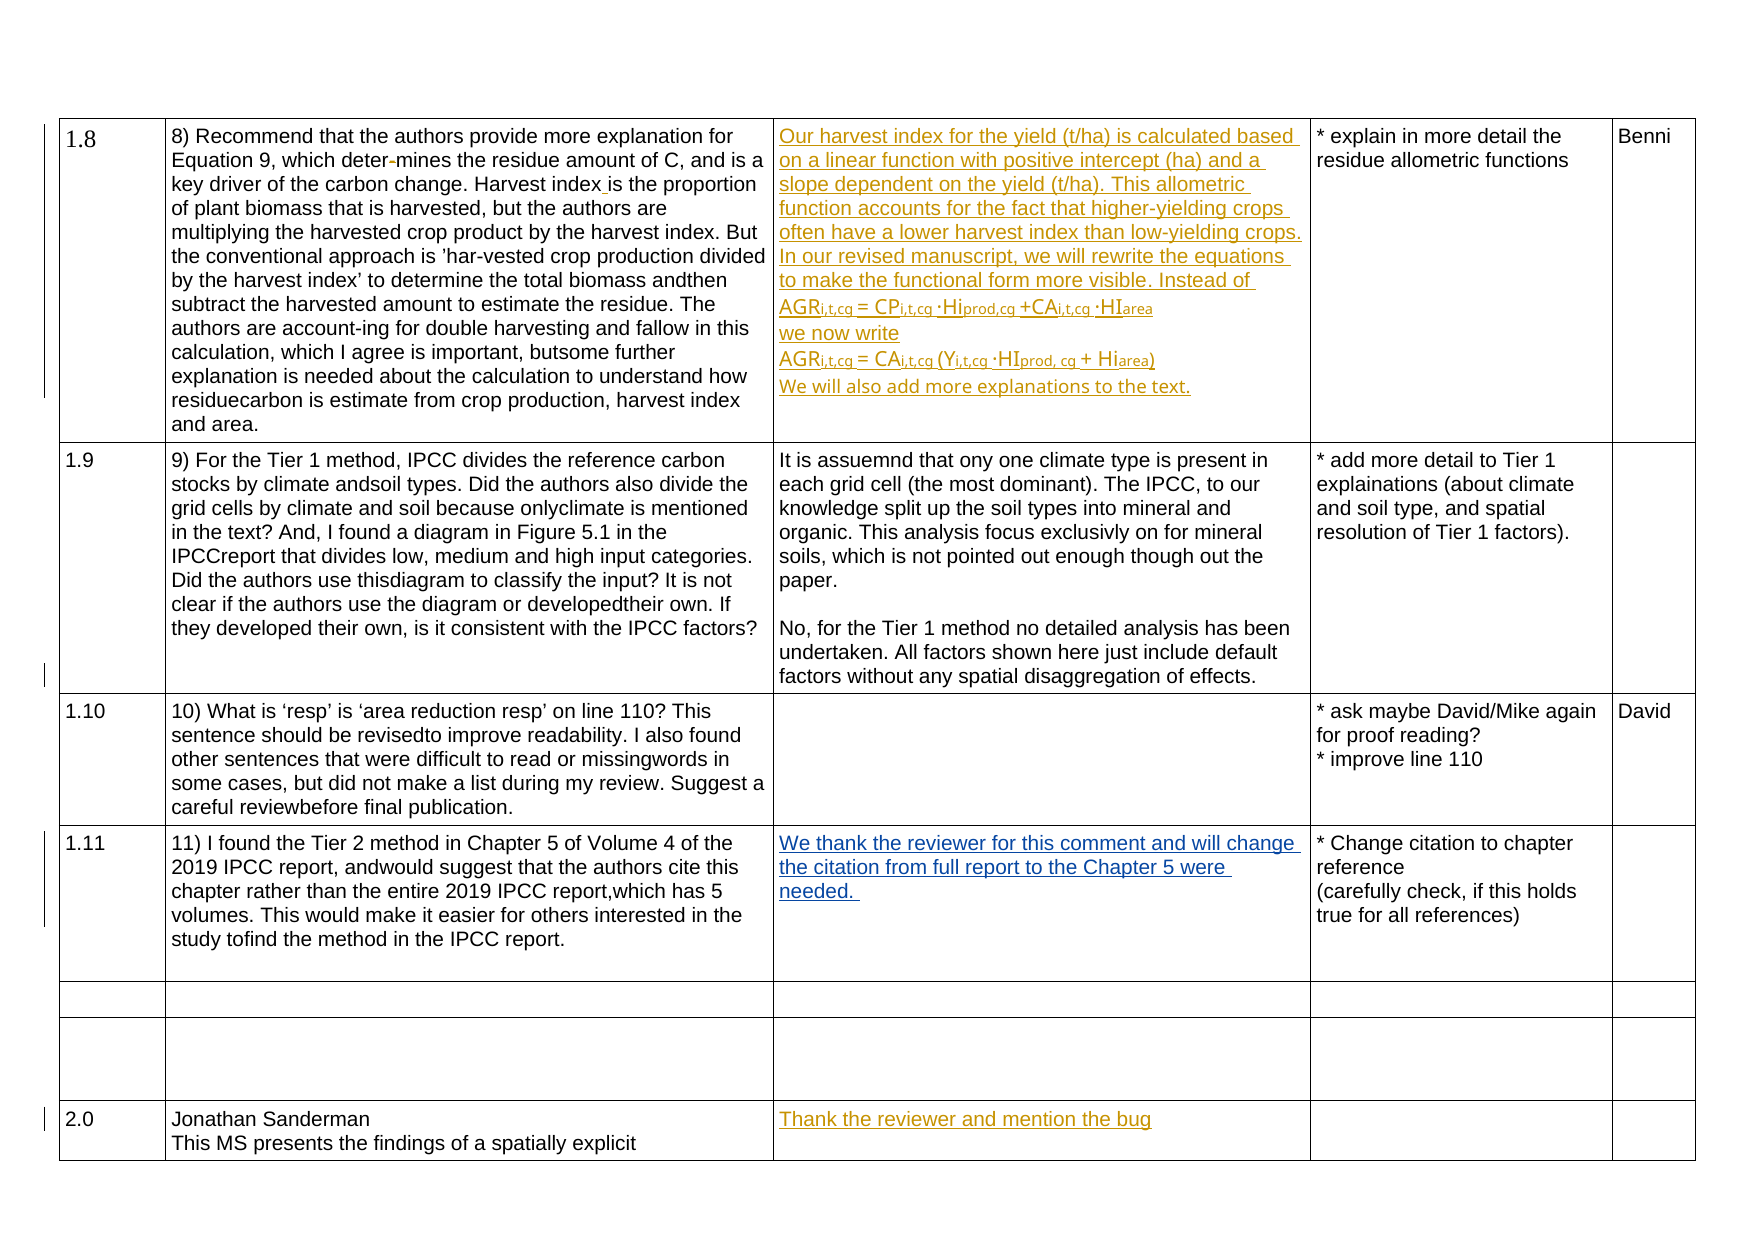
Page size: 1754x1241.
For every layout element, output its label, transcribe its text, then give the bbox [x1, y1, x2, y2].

table_cell [1613, 1101, 1695, 1160]
table_cell Our harvest index for the yield (t/ha) is calculated based on a linear function with positive intercept (ha) and a slope dependent on the yield (t/ha). This allometric function accounts for the fact that higher-yielding crops often have a lower harvest index than low-yielding crops. In our revised manuscript, we will rewrite the equations to make the functional form more visible. Instead of AGRi,t,cg = CPi,t,cg ·Hiprod,cg +CAi,t,cg ·HIarea we now write AGRi,t,cg = CAi,t,cg (Yi,t,cg ·HIprod, cg + Hiarea) We will also add more explanations to the text. [774, 119, 1310, 442]
table_cell [1311, 1101, 1612, 1160]
table_cell [1613, 826, 1695, 981]
table_cell David [1613, 694, 1695, 825]
table_cell [166, 982, 773, 1017]
table_cell 2.0 [60, 1101, 165, 1160]
table_cell * Change citation to chapter reference (carefully check, if this holds true for all references) [1311, 826, 1612, 981]
table_cell It is assuemnd that ony one climate type is present in each grid cell (the most dominant). The IPCC, to our knowledge split up the soil types into mineral and organic. This analysis focus exclusivly on for mineral soils, which is not pointed out enough though out the paper. No, for the Tier 1 method no detailed analysis has been undertaken. All factors shown here just include default factors without any spatial disaggregation of effects. [774, 443, 1310, 693]
table_cell * explain in more detail the residue allometric functions [1311, 119, 1612, 442]
table_cell 1.9 [60, 443, 165, 693]
table_cell [1311, 982, 1612, 1017]
table_cell Thank the reviewer and mention the bug [774, 1101, 1310, 1160]
table_cell [1613, 982, 1695, 1017]
table_cell [166, 1018, 773, 1100]
table_cell [774, 1018, 1310, 1100]
table_cell 10) What is ‘resp’ is ‘area reduction resp’ on line 110? This sentence should be revisedto improve readability. I also found other sentences that were difficult to read or missingwords in some cases, but did not make a list during my review. Suggest a careful reviewbefore final publication. [166, 694, 773, 825]
table_cell 1.11 [60, 826, 165, 981]
table_cell We thank the reviewer for this comment and will change the citation from full report to the Chapter 5 were needed. [774, 826, 1310, 981]
table_cell 8) Recommend that the authors provide more explanation for Equation 9, which determines the residue amount of C, and is a key driver of the carbon change. Harvest index is the proportion of plant biomass that is harvested, but the authors are multiplying the harvested crop product by the harvest index. But the conventional approach is ’har-vested crop production divided by the harvest index’ to determine the total biomass andthen subtract the harvested amount to estimate the residue. The authors are account-ing for double harvesting and fallow in this calculation, which I agree is important, butsome further explanation is needed about the calculation to understand how residuecarbon is estimate from crop production, harvest index and area. [166, 119, 773, 442]
table_cell Benni [1613, 119, 1695, 442]
table_cell 11) I found the Tier 2 method in Chapter 5 of Volume 4 of the 2019 IPCC report, andwould suggest that the authors cite this chapter rather than the entire 2019 IPCC report,which has 5 volumes. This would make it easier for others interested in the study tofind the method in the IPCC report. [166, 826, 773, 981]
table_cell * ask maybe David/Mike again for proof reading? * improve line 110 [1311, 694, 1612, 825]
table_cell [774, 982, 1310, 1017]
table_cell [1311, 1018, 1612, 1100]
table_cell [60, 1018, 165, 1100]
table_cell [1613, 443, 1695, 693]
table_cell Jonathan Sanderman This MS presents the findings of a spatially explicit [166, 1101, 773, 1160]
table_cell [774, 694, 1310, 825]
table_cell 1.10 [60, 694, 165, 825]
table_cell 1.8 [60, 119, 165, 442]
table_cell * add more detail to Tier 1 explainations (about climate and soil type, and spatial resolution of Tier 1 factors). [1311, 443, 1612, 693]
table_cell [60, 982, 165, 1017]
table_cell 9) For the Tier 1 method, IPCC divides the reference carbon stocks by climate andsoil types. Did the authors also divide the grid cells by climate and soil because onlyclimate is mentioned in the text? And, I found a diagram in Figure 5.1 in the IPCCreport that divides low, medium and high input categories. Did the authors use thisdiagram to classify the input? It is not clear if the authors use the diagram or developedtheir own. If they developed their own, is it consistent with the IPCC factors? [166, 443, 773, 693]
table_cell [1613, 1018, 1695, 1100]
